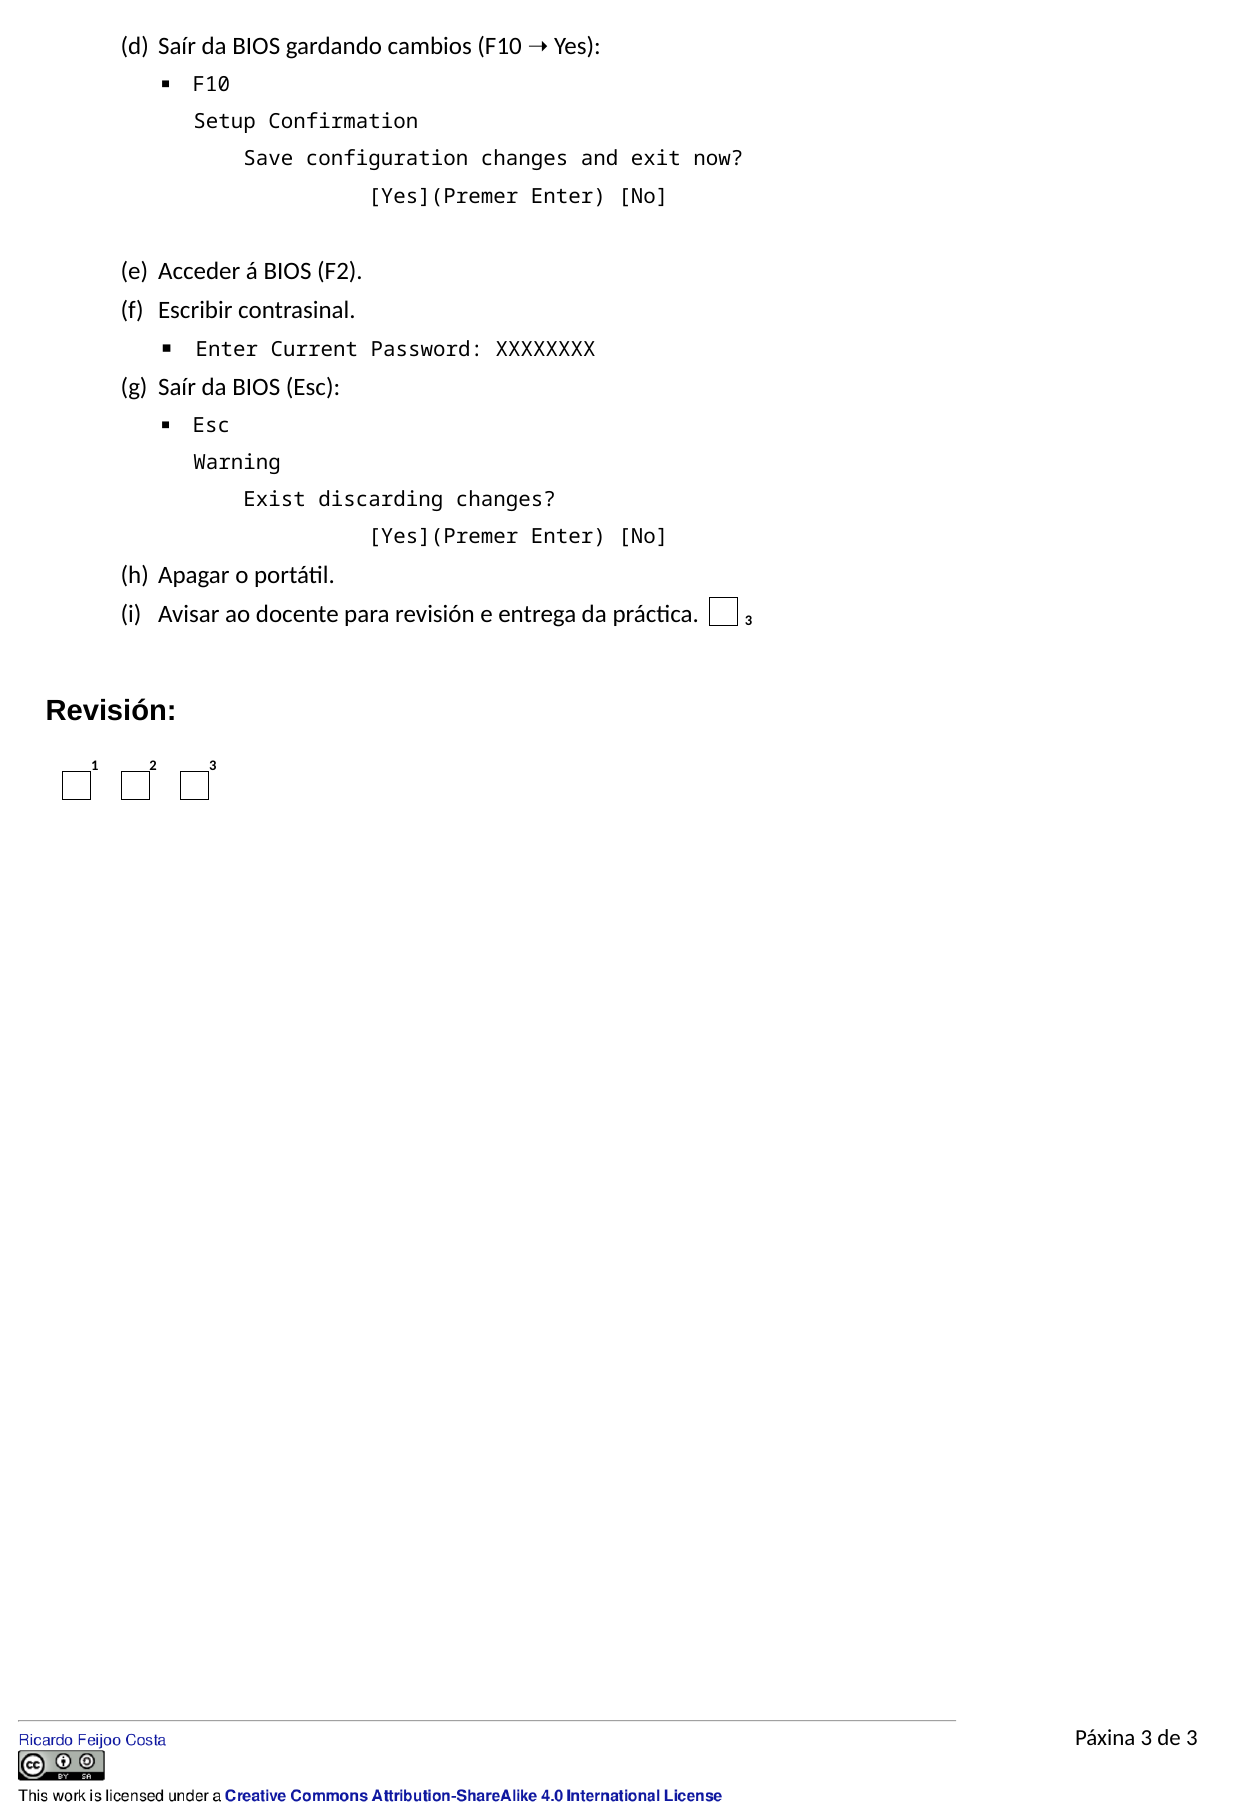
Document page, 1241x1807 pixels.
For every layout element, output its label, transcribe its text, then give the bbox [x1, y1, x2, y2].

list Exist discarding changes? [158, 484, 1197, 513]
list Warning [158, 447, 1197, 476]
list [Yes](Premer Enter) [No] [158, 181, 1197, 209]
list F10 [158, 69, 1197, 98]
list Enter Current Password: XXXXXXXX [158, 334, 1197, 362]
list Saír da BIOS (Esc): [120, 371, 1197, 401]
list Save configuration changes and exit now? [158, 143, 1197, 172]
list Avisar ao docente para revisión e entrega da práctica. 3 [120, 598, 1197, 629]
list Acceder á BIOS (F2). [120, 255, 1197, 286]
list Saír da BIOS gardando cambios (F10 ➝ Yes): [120, 30, 1197, 60]
list Apagar o portátil. [120, 559, 1197, 589]
text 1 2 3 [45, 744, 1197, 774]
list [Yes](Premer Enter) [No] [158, 522, 1197, 550]
list Setup Confirmation [158, 106, 1197, 135]
list Esc [158, 410, 1197, 438]
picture [8, 1715, 957, 1806]
list Escribir contrasinal. [120, 294, 1197, 325]
subtitle Revisión: [45, 693, 1197, 726]
